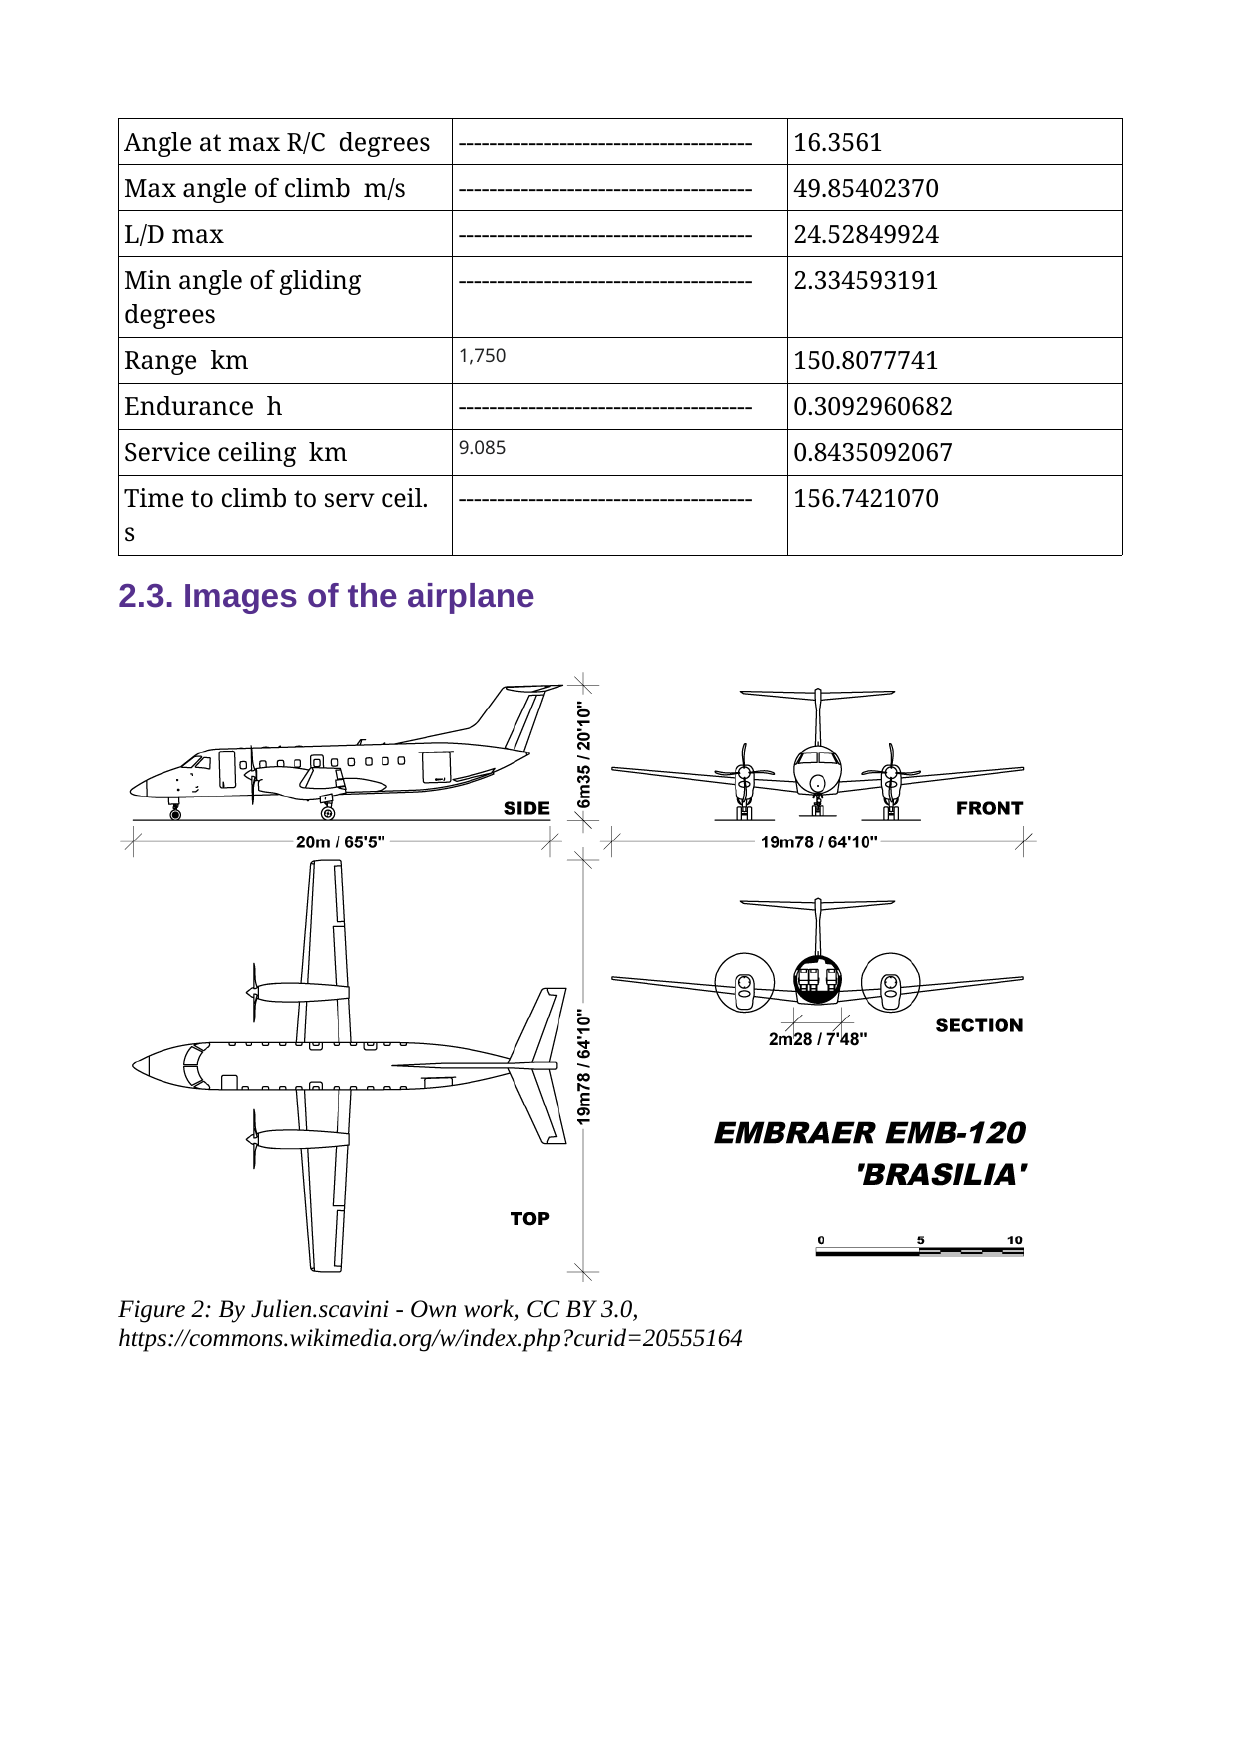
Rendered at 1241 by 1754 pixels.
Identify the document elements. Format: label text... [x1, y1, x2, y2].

table_cell Service ceiling km [119, 430, 452, 474]
table_cell 1,750 [453, 338, 787, 382]
table_cell -------------------------------------- [453, 476, 787, 554]
table_cell 24.52849924 [788, 211, 1122, 256]
table_cell 0.8435092067 [788, 430, 1122, 474]
table_cell Min angle of gliding degrees [119, 257, 452, 336]
table_cell 150.8077741 [788, 338, 1122, 382]
table_cell Endurance h [119, 384, 452, 428]
table_cell 49.85402370 [788, 165, 1122, 210]
table_cell 2.334593191 [788, 257, 1122, 336]
table_cell -------------------------------------- [453, 211, 787, 256]
table_cell L/D max [119, 211, 452, 256]
table_cell -------------------------------------- [453, 119, 787, 164]
table_cell 9.085 [453, 430, 787, 474]
picture [118, 664, 1044, 1282]
table_cell Max angle of climb m/s [119, 165, 452, 210]
table_cell Range km [119, 338, 452, 382]
text Figure 2: By Julien.scavini - Own work, CC BY 3.0, https://commons.wikimedia.org/w/index.php?curid=20555164 [118, 1282, 1043, 1352]
table_cell -------------------------------------- [453, 257, 787, 336]
table_cell 0.3092960682 [788, 384, 1122, 428]
subtitle 2.3. Images of the airplane [118, 576, 1122, 614]
table_cell -------------------------------------- [453, 384, 787, 428]
table_cell Angle at max R/C degrees [119, 119, 452, 164]
table_cell -------------------------------------- [453, 165, 787, 210]
table_cell Time to climb to serv ceil. s [119, 476, 452, 554]
table_cell 16.3561 [788, 119, 1122, 164]
table_cell 156.7421070 [788, 476, 1122, 554]
